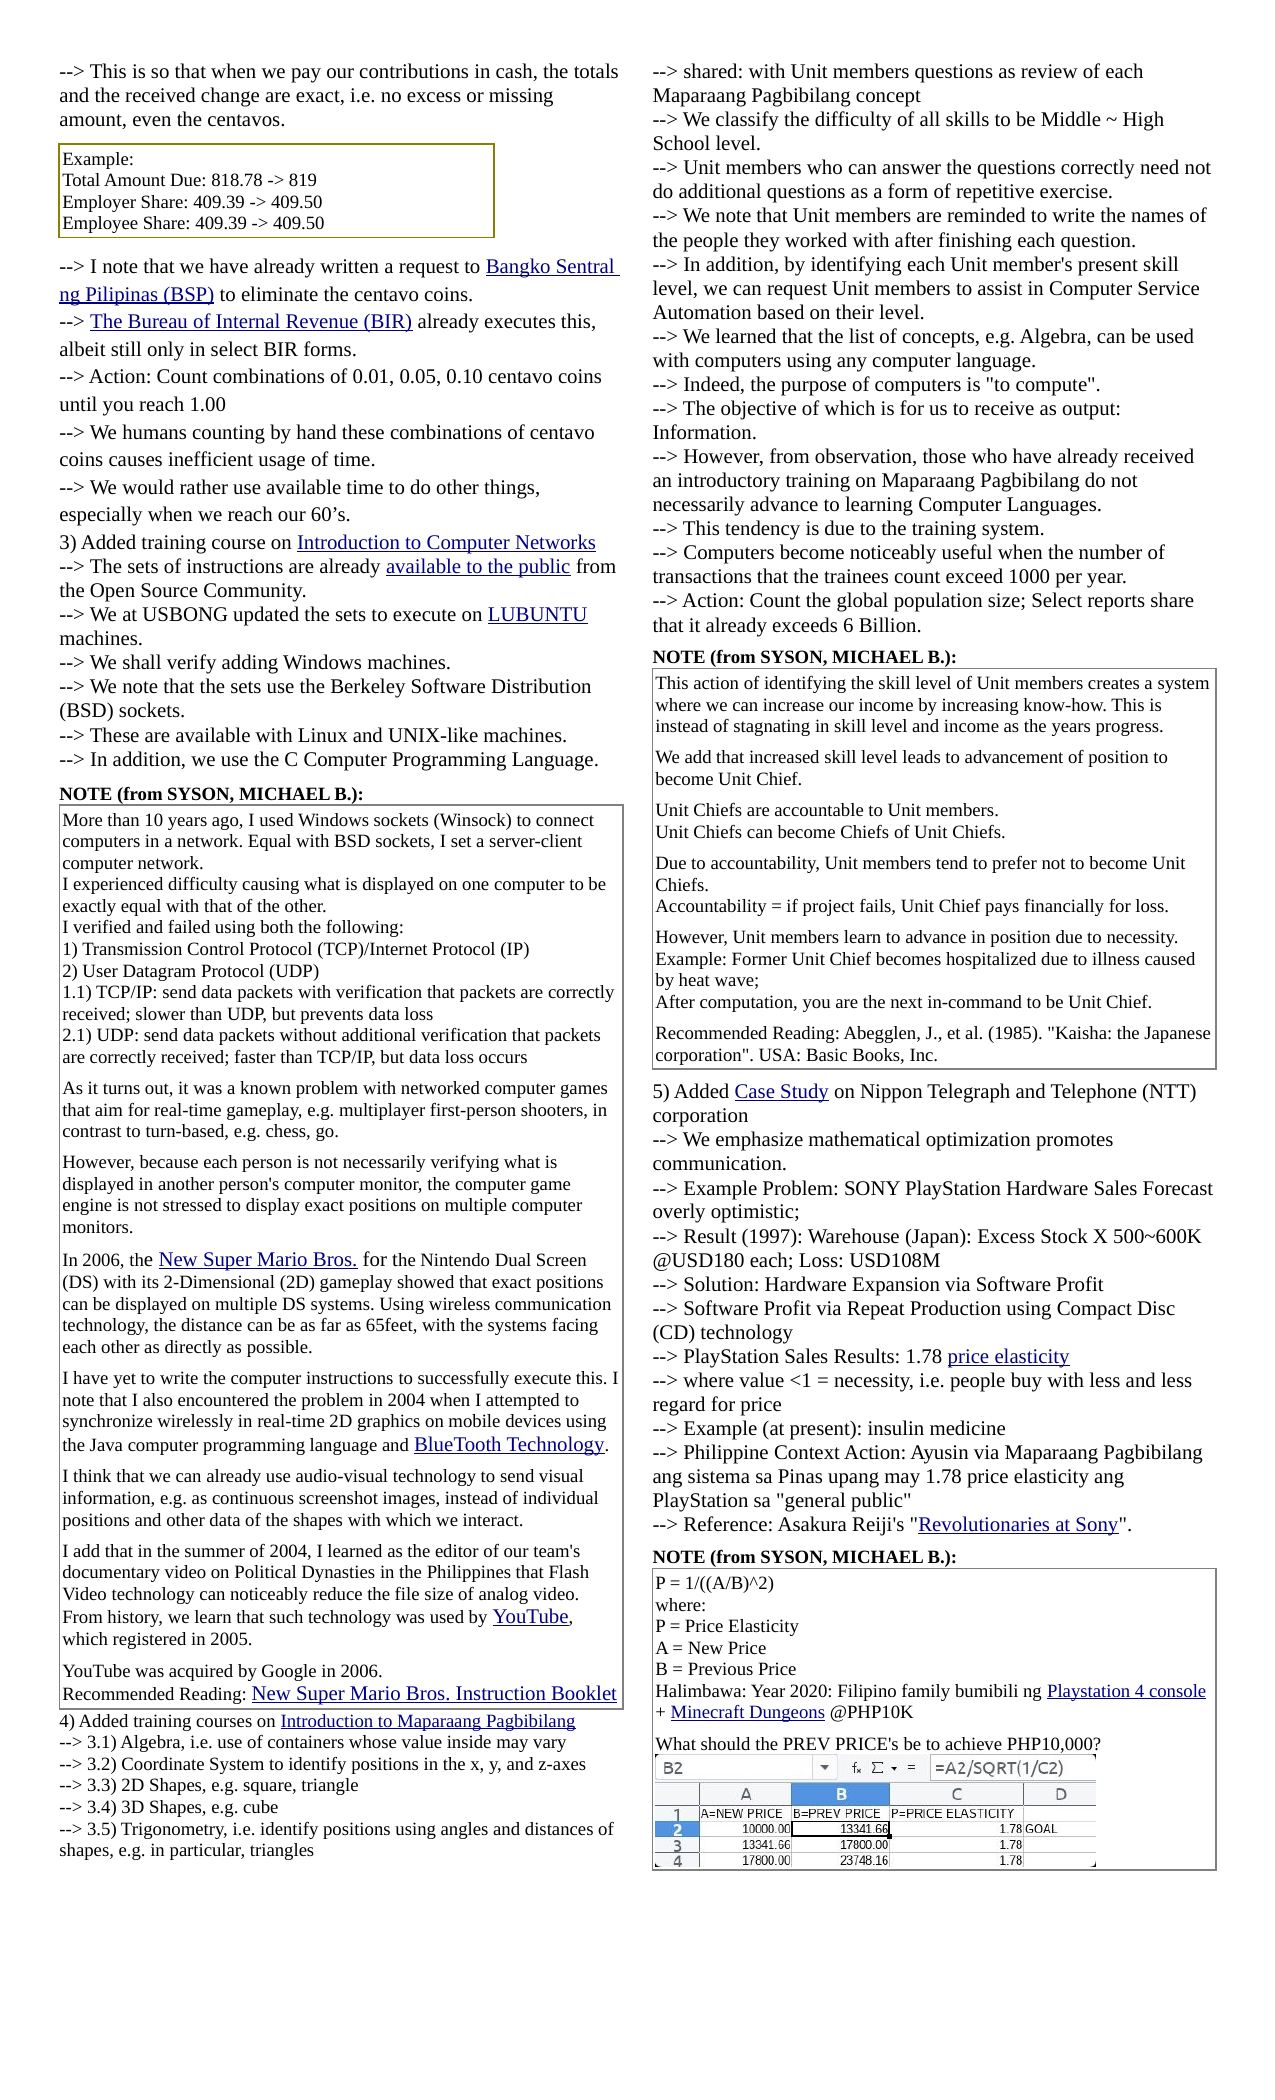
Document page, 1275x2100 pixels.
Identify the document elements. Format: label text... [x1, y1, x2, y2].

text --> Philippine Context Action: Ayusin via Maparaang Pagbibilang ang sistema sa Pinas upang may 1.78 price elasticity ang PlayStation sa "general public" [652, 1440, 1216, 1512]
table_header Example: Total Amount Due: 818.78 -> 819 Employer Share: 409.39 -> 409.50 Employee Share: 409.39 -> 409.50 [60, 145, 493, 237]
text --> In addition, by identifying each Unit member's present skill level, we can request Unit members to assist in Computer Service Automation based on their level. [652, 252, 1216, 324]
text --> shared: with Unit members questions as review of each Maparaang Pagbibilang concept --> We classify the difficulty of all skills to be Middle ~ High School level. --> Unit members who can answer the questions correctly need not do additional questions as a form of repetitive exercise. [652, 59, 1216, 203]
text NOTE (from SYSON, MICHAEL B.): [652, 1546, 1216, 1567]
text 5) Added Case Study on Nippon Telegraph and Telephone (NTT) corporation [652, 1079, 1216, 1127]
text --> We emphasize mathematical optimization promotes communication. [652, 1127, 1216, 1175]
text --> We humans counting by hand these combinations of centavo coins causes inefficient usage of time. --> We would rather use available time to do other things, especially when we reach our 60’s. [59, 419, 623, 526]
text --> This tendency is due to the training system. [652, 516, 1216, 540]
text --> Computers become noticeably useful when the number of transactions that the trainees count exceed 1000 per year. [652, 540, 1216, 588]
text --> 3.5) Trigonometry, i.e. identify positions using angles and distances of shapes, e.g. in particular, triangles [59, 1817, 623, 1861]
picture [655, 1754, 1096, 1867]
text --> PlayStation Sales Results: 1.78 price elasticity --> where value <1 = necessity, i.e. people buy with less and less regard for price --> Example (at present): insulin medicine [652, 1344, 1216, 1440]
text --> Example Problem: SONY PlayStation Hardware Sales Forecast overly optimistic; [652, 1175, 1216, 1223]
text --> This is so that when we pay our contributions in cash, the totals and the received change are exact, i.e. no excess or missing amount, even the centavos. [59, 59, 623, 143]
text --> I note that we have already written a request to Bangko Sentral ng Pilipinas (BSP) to eliminate the centavo coins. --> The Bureau of Internal Revenue (BIR) already executes this, albeit still only in select BIR forms. --> Action: Count combinations of 0.01, 0.05, 0.10 centavo coins until you reach 1.00 [59, 238, 623, 416]
table_header P = 1/((A/B)^2) where: P = Price Elasticity A = New Price B = Previous Price Halimbawa: Year 2020: Filipino family bumibili ng Playstation 4 console + Minecraft Dungeons @PHP10K What should the PREV PRICE's be to achieve PHP10,000? [653, 1569, 1215, 1869]
text NOTE (from SYSON, MICHAEL B.): [652, 646, 1216, 668]
text --> We note that Unit members are reminded to write the names of the people they worked with after finishing each question. [652, 203, 1216, 252]
text --> Indeed, the purpose of computers is "to compute". --> The objective of which is for us to receive as output: Information. --> However, from observation, those who have already received an introductory training on Maparaang Pagbibilang do not necessarily advance to learning Computer Languages. [652, 372, 1216, 516]
table_header More than 10 years ago, I used Windows sockets (Winsock) to connect computers in a network. Equal with BSD sockets, I set a server-client computer network. I experienced difficulty causing what is displayed on one computer to be exactly equal with that of the other. I verified and failed using both the following: 1) Transmission Control Protocol (TCP)/Internet Protocol (IP) 2) User Datagram Protocol (UDP) 1.1) TCP/IP: send data packets with verification that packets are correctly received; slower than UDP, but prevents data loss 2.1) UDP: send data packets without additional verification that packets are correctly received; faster than TCP/IP, but data loss occurs As it turns out, it was a known problem with networked computer games that aim for real-time gameplay, e.g. multiplayer first-person shooters, in contrast to turn-based, e.g. chess, go. However, because each person is not necessarily verifying what is displayed in another person's computer monitor, the computer game engine is not stressed to display exact positions on multiple computer monitors. In 2006, the New Super Mario Bros. for the Nintendo Dual Screen (DS) with its 2-Dimensional (2D) gameplay showed that exact positions can be displayed on multiple DS systems. Using wireless communication technology, the distance can be as far as 65feet, with the systems facing each other as directly as possible. I have yet to write the computer instructions to successfully execute this. I note that I also encountered the problem in 2004 when I attempted to synchronize wirelessly in real-time 2D graphics on mobile devices using the Java computer programming language and BlueTooth Technology. I think that we can already use audio-visual technology to send visual information, e.g. as continuous screenshot images, instead of individual positions and other data of the shapes with which we interact. I add that in the summer of 2004, I learned as the editor of our team's documentary video on Political Dynasties in the Philippines that Flash Video technology can noticeably reduce the file size of analog video. From history, we learn that such technology was used by YouTube, which registered in 2005. YouTube was acquired by Google in 2006. Recommended Reading: New Super Mario Bros. Instruction Booklet [60, 806, 622, 1708]
text 3) Added training course on Introduction to Computer Networks [59, 530, 623, 554]
text --> Action: Count the global population size; Select reports share that it already exceeds 6 Billion. [652, 588, 1216, 637]
text --> Result (1997): Warehouse (Japan): Excess Stock X 500~600K @USD180 each; Loss: USD108M --> Solution: Hardware Expansion via Software Profit --> Software Profit via Repeat Production using Compact Disc (CD) technology [652, 1223, 1216, 1344]
text --> These are available with Linux and UNIX-like machines. --> In addition, we use the C Computer Programming Language. [59, 722, 623, 771]
text --> The sets of instructions are already available to the public from the Open Source Community. --> We at USBONG updated the sets to execute on LUBUNTU machines. --> We shall verify adding Windows machines. --> We note that the sets use the Berkeley Software Distribution (BSD) sockets. [59, 554, 623, 722]
text --> 3.1) Algebra, i.e. use of containers whose value inside may vary [59, 1731, 623, 1753]
text 4) Added training courses on Introduction to Maparaang Pagbibilang [59, 1710, 623, 1731]
text NOTE (from SYSON, MICHAEL B.): [59, 783, 623, 804]
table_header This action of identifying the skill level of Unit members creates a system where we can increase our income by increasing know-how. This is instead of stagnating in skill level and income as the years progress. We add that increased skill level leads to advancement of position to become Unit Chief. Unit Chiefs are accountable to Unit members. Unit Chiefs can become Chiefs of Unit Chiefs. Due to accountability, Unit members tend to prefer not to become Unit Chiefs. Accountability = if project fails, Unit Chief pays financially for loss. However, Unit members learn to advance in position due to necessity. Example: Former Unit Chief becomes hospitalized due to illness caused by heat wave; After computation, you are the next in-command to be Unit Chief. Recommended Reading: Abegglen, J., et al. (1985). "Kaisha: the Japanese corporation". USA: Basic Books, Inc. [653, 669, 1215, 1068]
text --> Reference: Asakura Reiji's "Revolutionaries at Sony". [652, 1512, 1216, 1536]
text --> We learned that the list of concepts, e.g. Algebra, can be used with computers using any computer language. [652, 324, 1216, 372]
text --> 3.2) Coordinate System to identify positions in the x, y, and z-axes --> 3.3) 2D Shapes, e.g. square, triangle --> 3.4) 3D Shapes, e.g. cube [59, 1753, 623, 1817]
